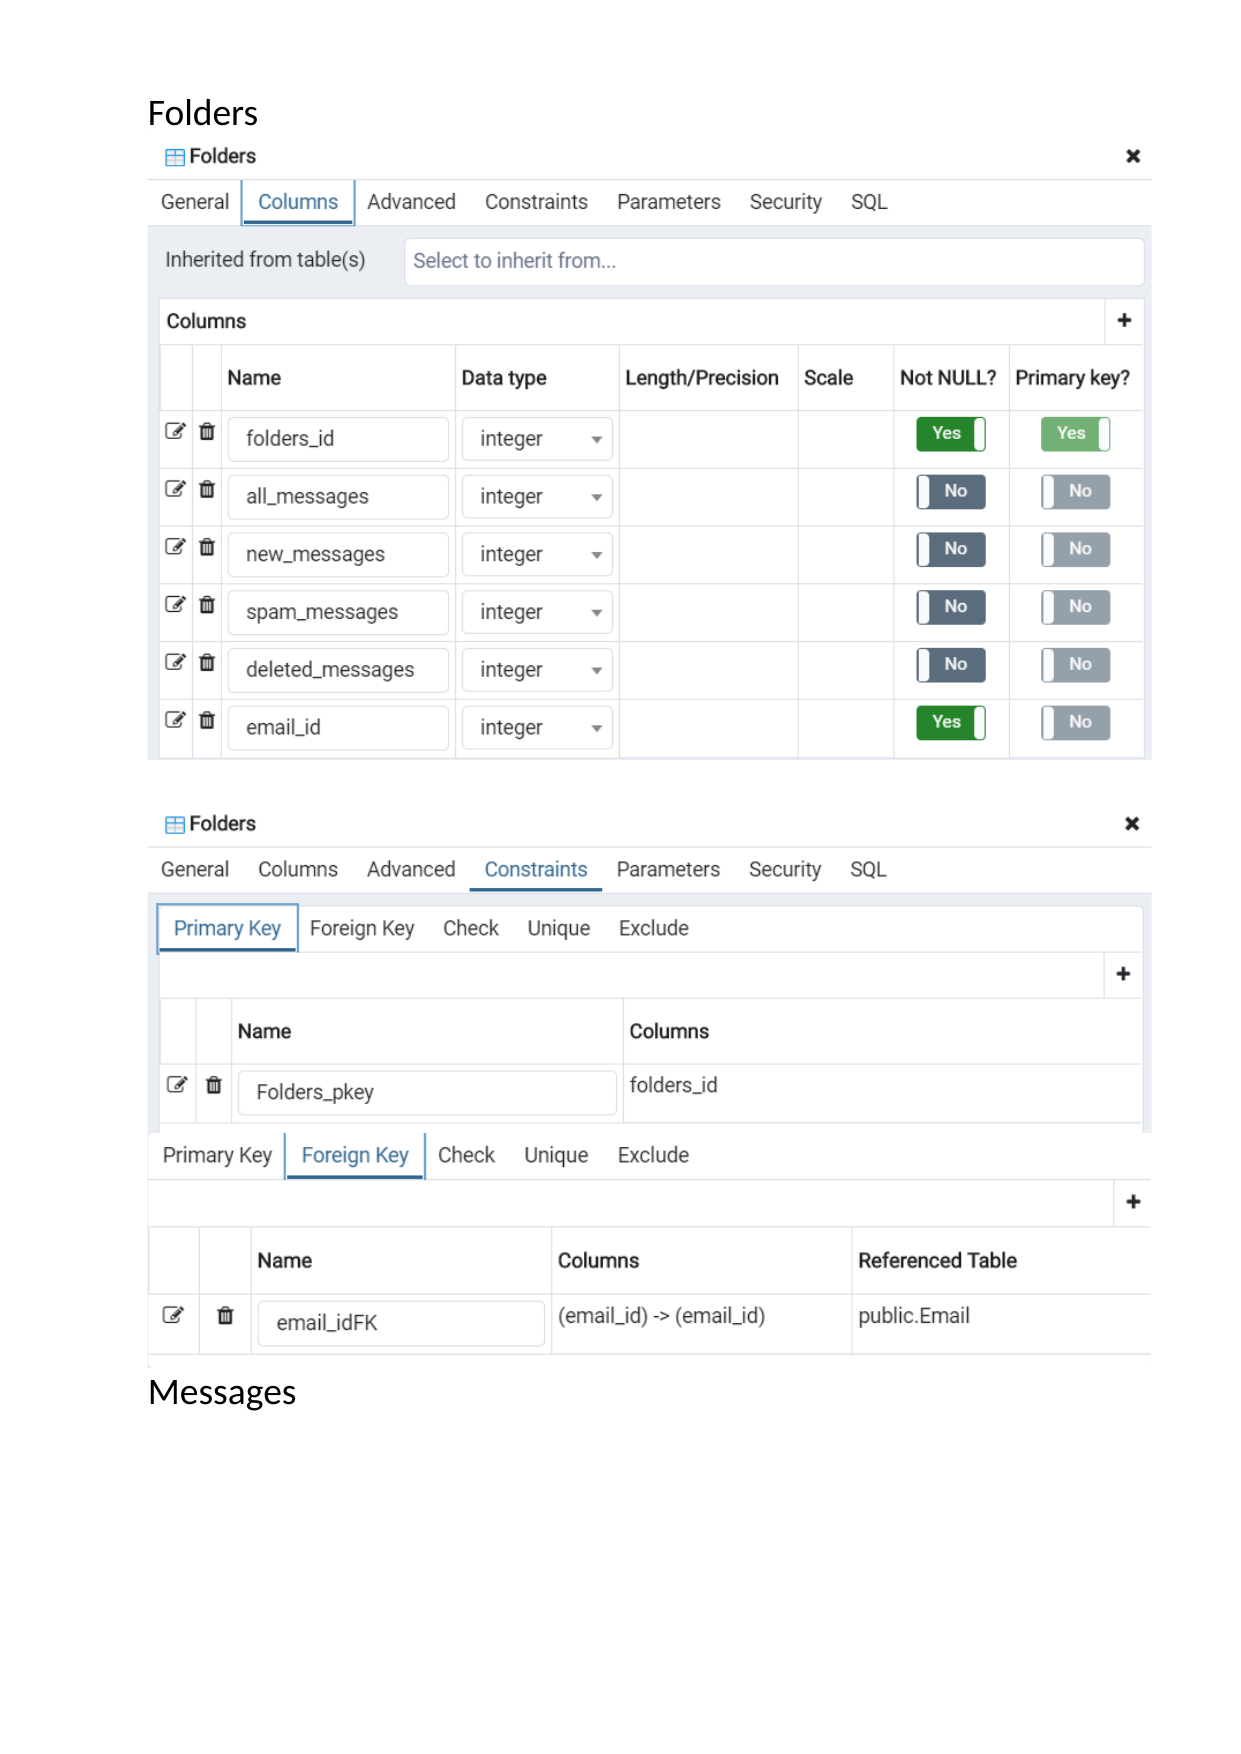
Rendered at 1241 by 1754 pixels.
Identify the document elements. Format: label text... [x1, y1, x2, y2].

text Folders [148, 88, 1152, 134]
text Messages [148, 1368, 1152, 1413]
